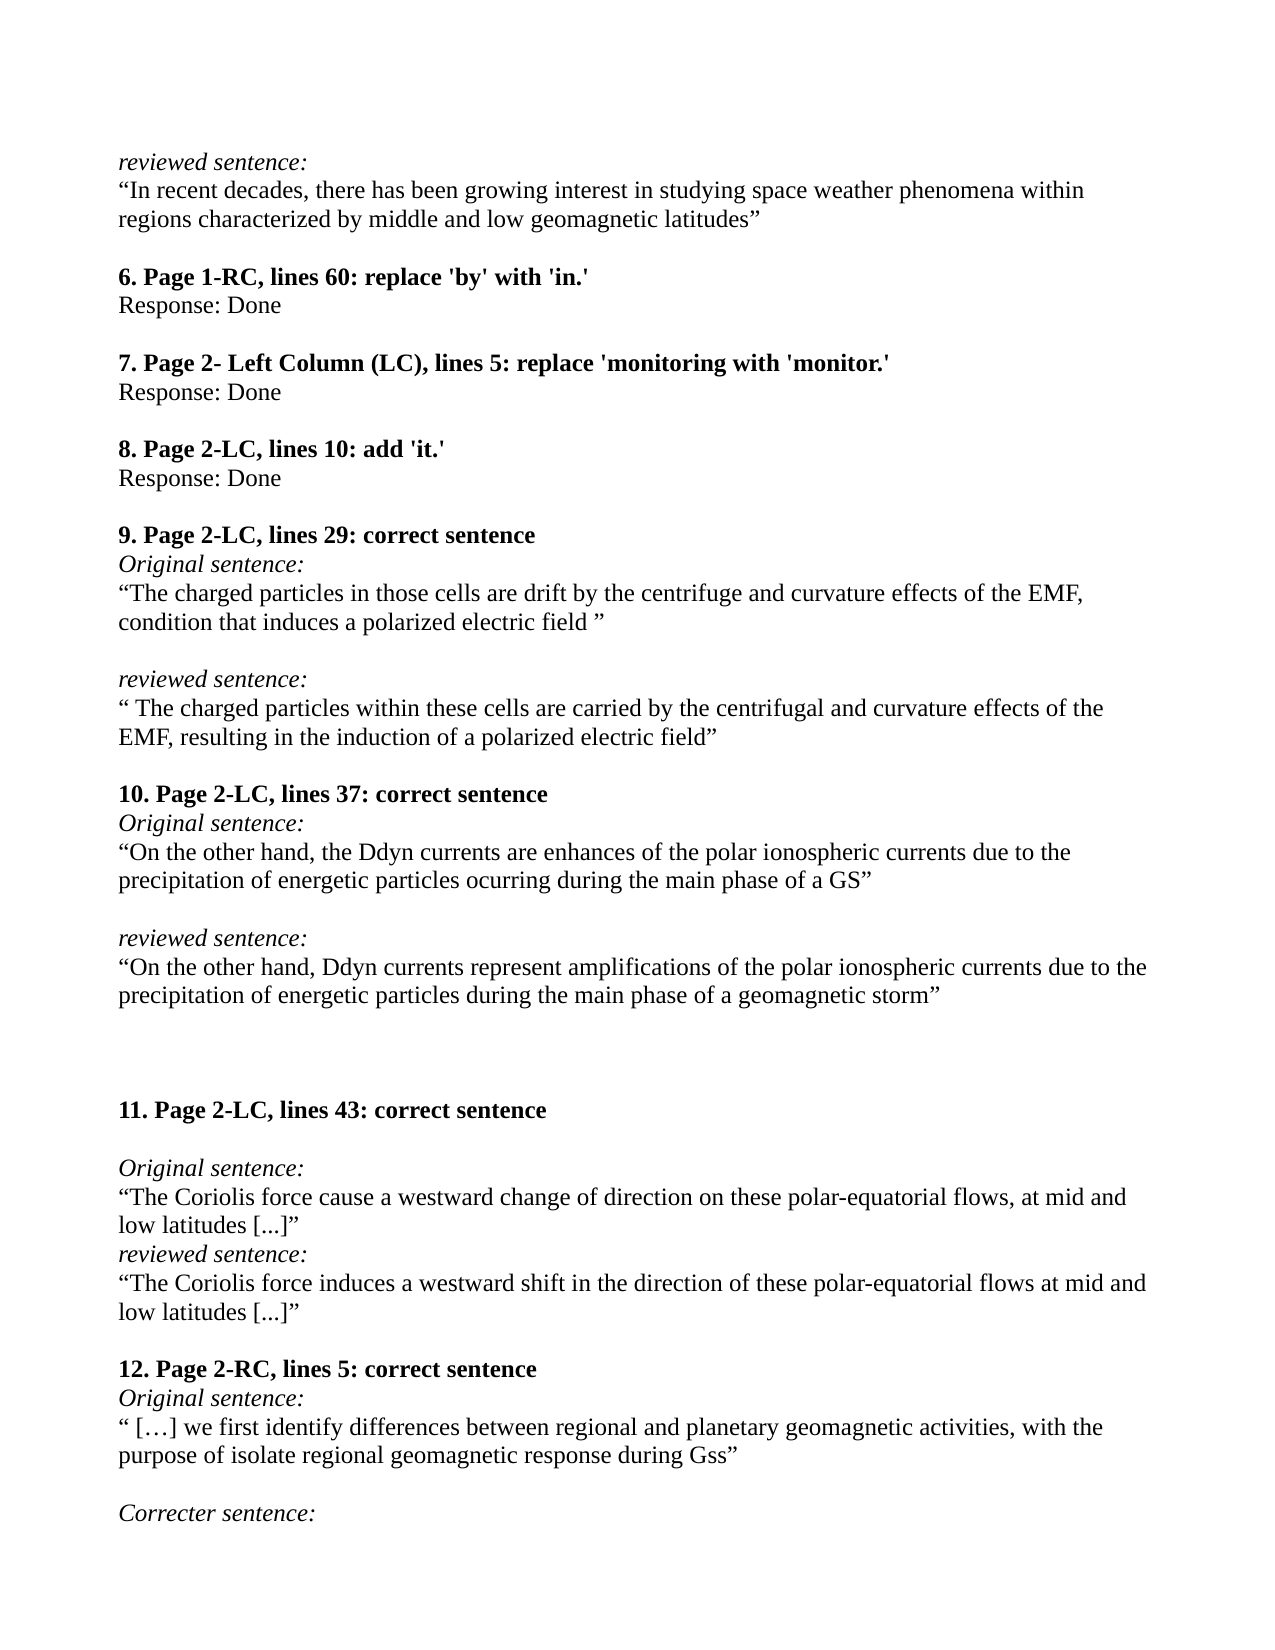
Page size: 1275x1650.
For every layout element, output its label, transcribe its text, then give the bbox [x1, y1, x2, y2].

text reviewed sentence: [118, 664, 1157, 693]
text 12. Page 2-RC, lines 5: correct sentence [118, 1354, 1157, 1383]
text “On the other hand, the Ddyn currents are enhances of the polar ionospheric currents due to the precipitation of energetic particles ocurring during the main phase of a GS” [118, 837, 1157, 894]
text “The Coriolis force induces a westward shift in the direction of these polar-equatorial flows at mid and low latitudes [...]” [118, 1268, 1157, 1326]
text Correcter sentence: [118, 1498, 1157, 1527]
text reviewed sentence: [118, 1239, 1157, 1268]
text Original sentence: [118, 808, 1157, 837]
text “The Coriolis force cause a westward change of direction on these polar-equatorial flows, at mid and low latitudes [...]” [118, 1182, 1157, 1239]
text “On the other hand, Ddyn currents represent amplifications of the polar ionospheric currents due to the precipitation of energetic particles during the main phase of a geomagnetic storm” [118, 952, 1157, 1009]
text “ The charged particles within these cells are carried by the centrifugal and curvature effects of the EMF, resulting in the induction of a polarized electric field” [118, 693, 1157, 751]
text Original sentence: [118, 549, 1157, 578]
text “In recent decades, there has been growing interest in studying space weather phenomena within regions characterized by middle and low geomagnetic latitudes” [118, 176, 1157, 233]
text 8. Page 2-LC, lines 10: add 'it.' [118, 434, 1157, 463]
text Original sentence: [118, 1383, 1157, 1412]
text “The charged particles in those cells are drift by the centrifuge and curvature effects of the EMF, condition that induces a polarized electric field ” [118, 578, 1157, 636]
text 6. Page 1-RC, lines 60: replace 'by' with 'in.' [118, 262, 1157, 291]
text “ […] we first identify differences between regional and planetary geomagnetic activities, with the purpose of isolate regional geomagnetic response during Gss” [118, 1412, 1157, 1469]
text 9. Page 2-LC, lines 29: correct sentence [118, 521, 1157, 549]
text Response: Done [118, 377, 1157, 406]
text Response: Done [118, 291, 1157, 319]
text Response: Done [118, 463, 1157, 492]
text reviewed sentence: [118, 923, 1157, 952]
text 10. Page 2-LC, lines 37: correct sentence [118, 779, 1157, 808]
text 11. Page 2-LC, lines 43: correct sentence [118, 1096, 1157, 1124]
text reviewed sentence: [118, 147, 1157, 176]
text 7. Page 2- Left Column (LC), lines 5: replace 'monitoring with 'monitor.' [118, 348, 1157, 377]
text Original sentence: [118, 1153, 1157, 1182]
